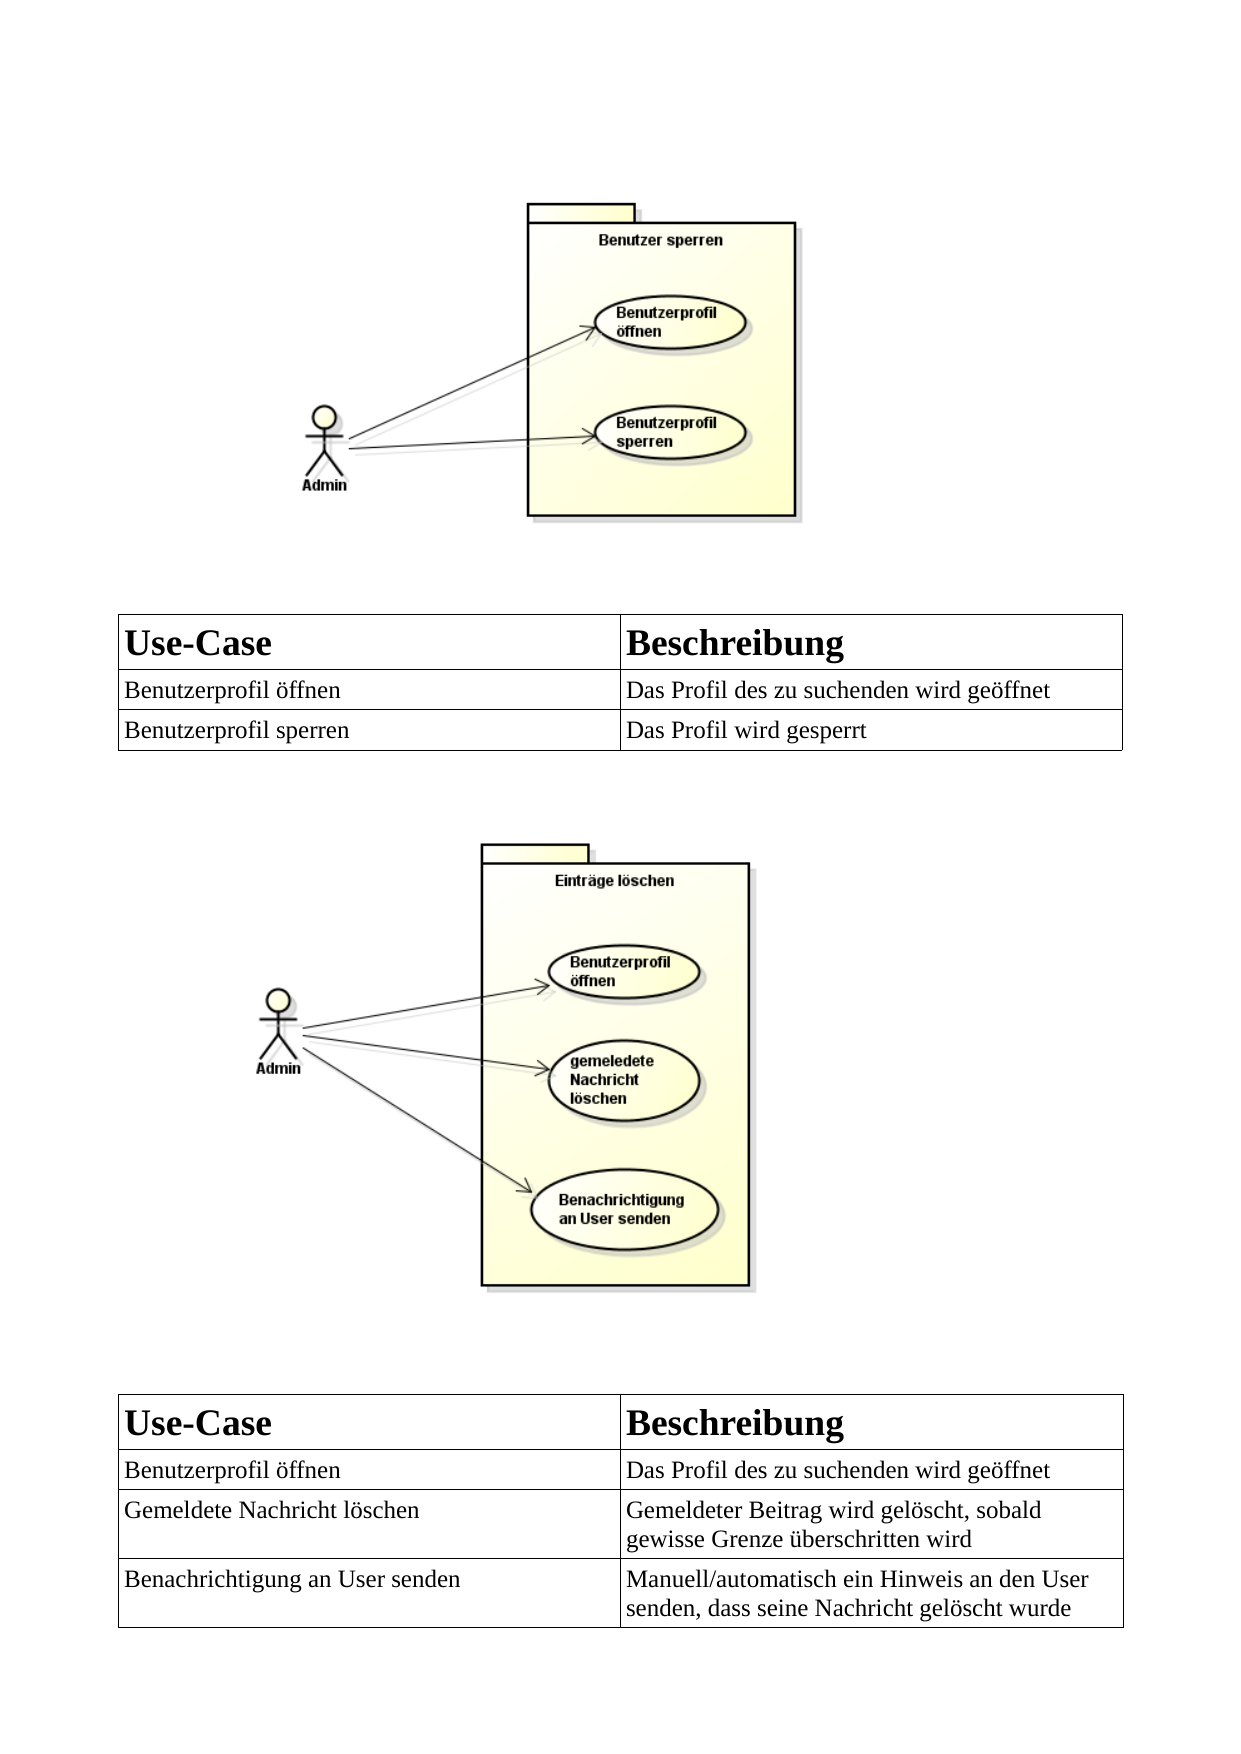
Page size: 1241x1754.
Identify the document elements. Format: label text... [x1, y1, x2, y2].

table_cell Benutzerprofil öffnen [119, 670, 620, 709]
table_header Beschreibung [621, 1395, 1123, 1449]
table_cell Benutzerprofil öffnen [119, 1450, 620, 1489]
table_header Beschreibung [621, 615, 1122, 669]
table_cell Benachrichtigung an User senden [119, 1559, 620, 1627]
table_cell Benutzerprofil sperren [119, 710, 620, 750]
table_cell Das Profil des zu suchenden wird geöffnet [621, 670, 1122, 709]
picture [265, 148, 844, 557]
table_cell Gemeldeter Beitrag wird gelöscht, sobald gewisse Grenze überschritten wird [621, 1490, 1123, 1558]
table_header Use-Case [119, 1395, 620, 1449]
table_cell Das Profil wird gesperrt [621, 710, 1122, 750]
picture [249, 776, 769, 1308]
table_header Use-Case [119, 615, 620, 669]
table_cell Manuell/automatisch ein Hinweis an den User senden, dass seine Nachricht gelöscht wurde [621, 1559, 1123, 1627]
table_cell Das Profil des zu suchenden wird geöffnet [621, 1450, 1123, 1489]
table_cell Gemeldete Nachricht löschen [119, 1490, 620, 1558]
